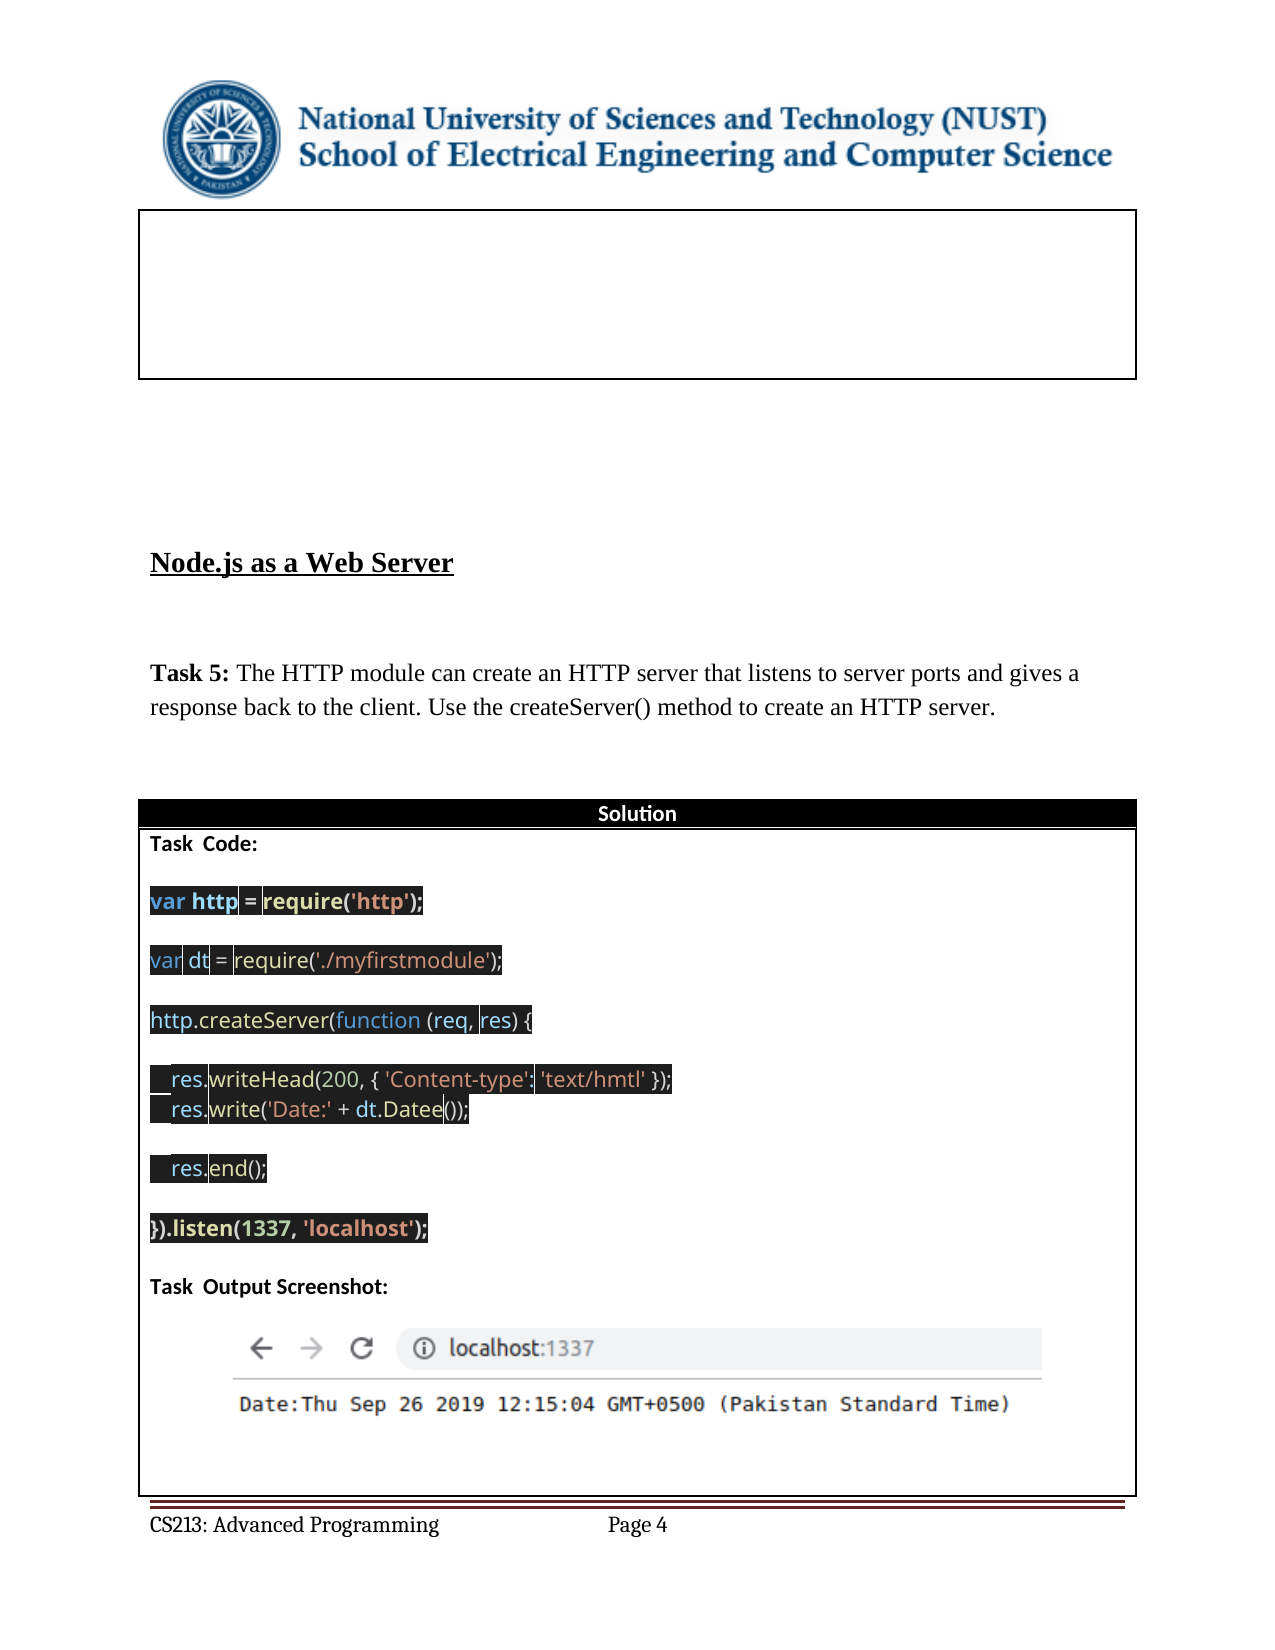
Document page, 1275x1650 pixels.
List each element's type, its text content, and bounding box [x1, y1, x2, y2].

table_header Solution [139, 800, 1136, 827]
table_cell [140, 211, 1135, 378]
table_cell Task Code: var http = require('http'); var dt = require('./myfirstmodule'); http.createServer(function (req, res) { res.writeHead(200, { 'Content-type': 'text/hmtl' }); res.write('Date:' + dt.Datee()); res.end(); }).listen(1337, 'localhost'); Task Output Screenshot: [140, 830, 1135, 1495]
list Node.js as a Web Server [150, 545, 1125, 579]
list Task 5: The HTTP module can create an HTTP server that listens to server ports and gives a response back to the client. Use the createServer() method to create an HTTP server. [150, 658, 1125, 720]
